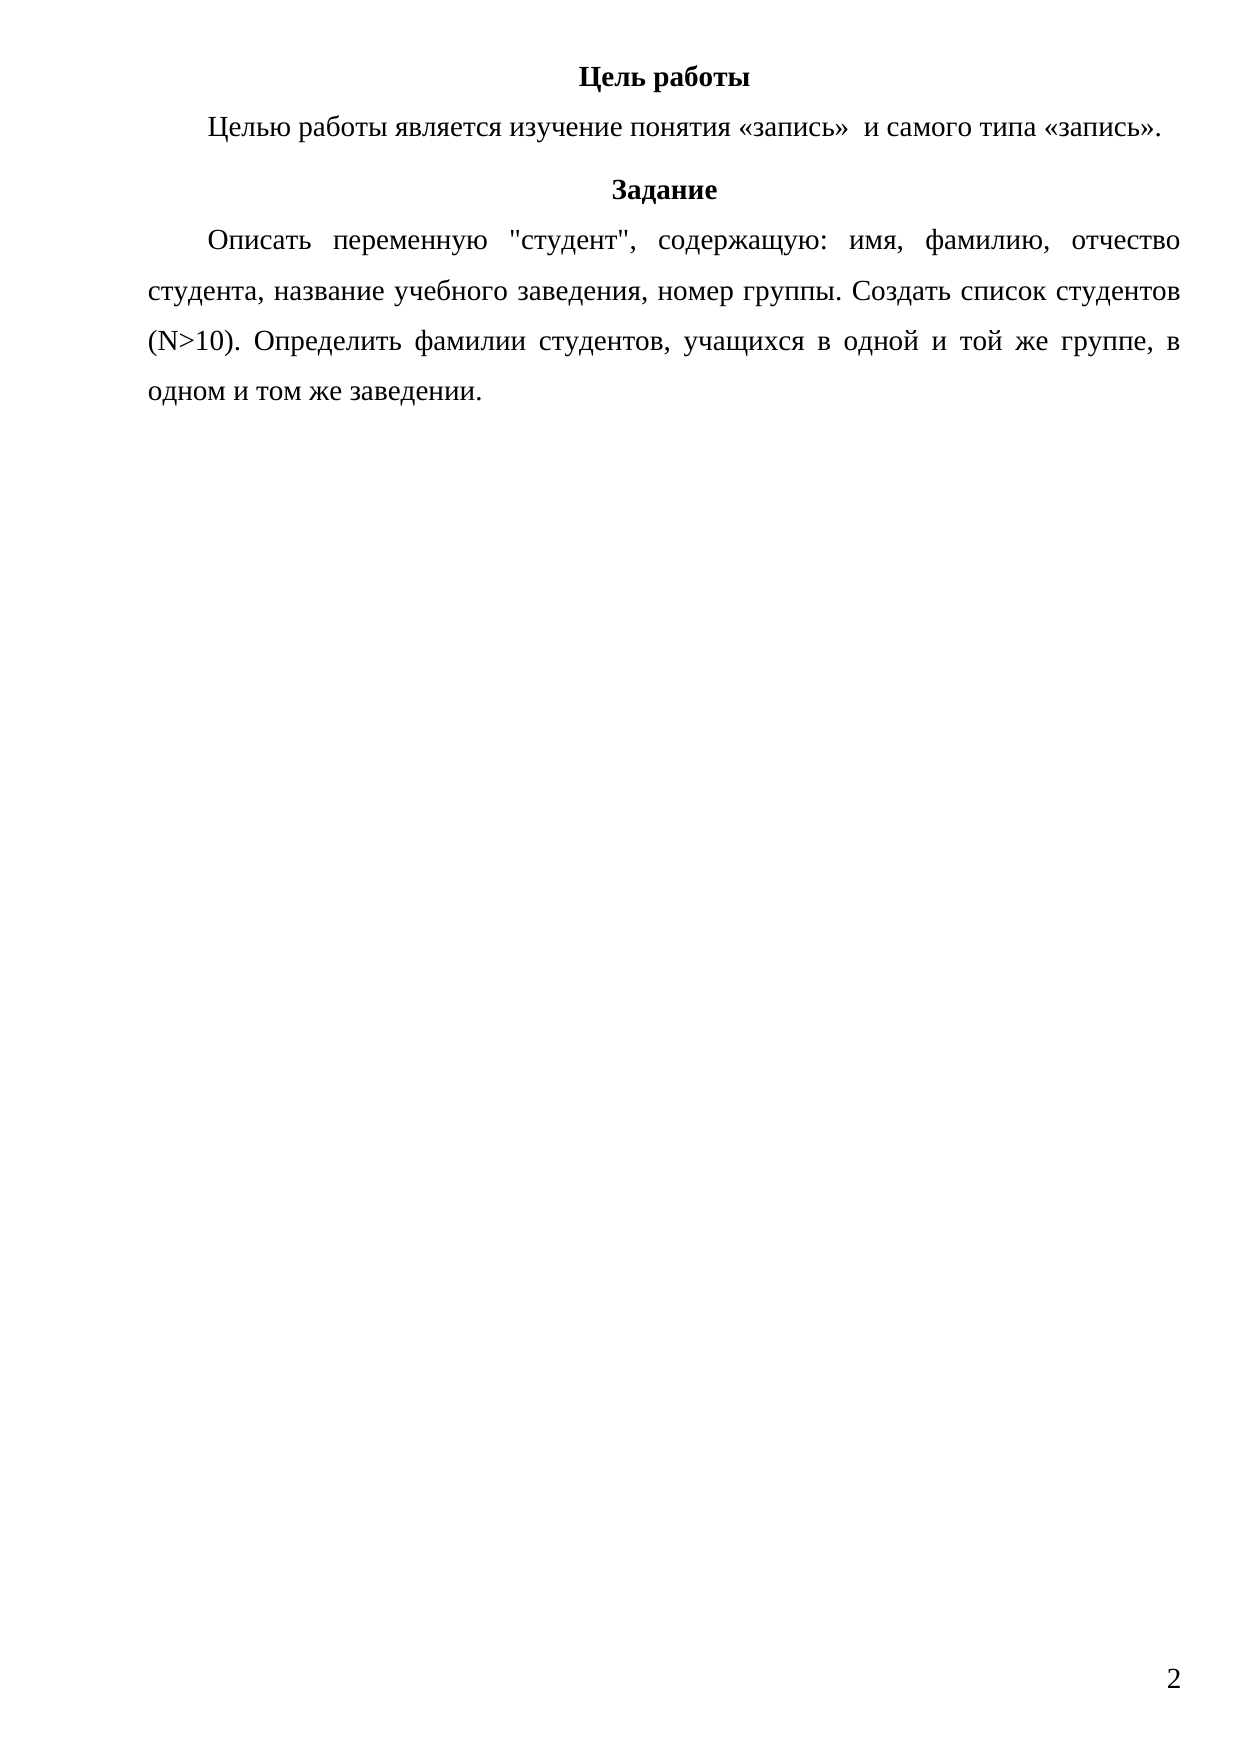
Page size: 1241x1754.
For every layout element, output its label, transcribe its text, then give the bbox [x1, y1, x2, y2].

text Целью работы является изучение понятия «запись» и самого типа «запись». [148, 109, 1181, 143]
subtitle Цель работы [207, 59, 1122, 93]
text Описать переменную "студент", содержащую: имя, фамилию, отчество студента, название учебного заведения, номер группы. Создать список студентов (N>10). Определить фамилии студентов, учащихся в одной и той же группе, в одном и том же заведении. [148, 222, 1181, 407]
subtitle Задание [207, 172, 1122, 206]
